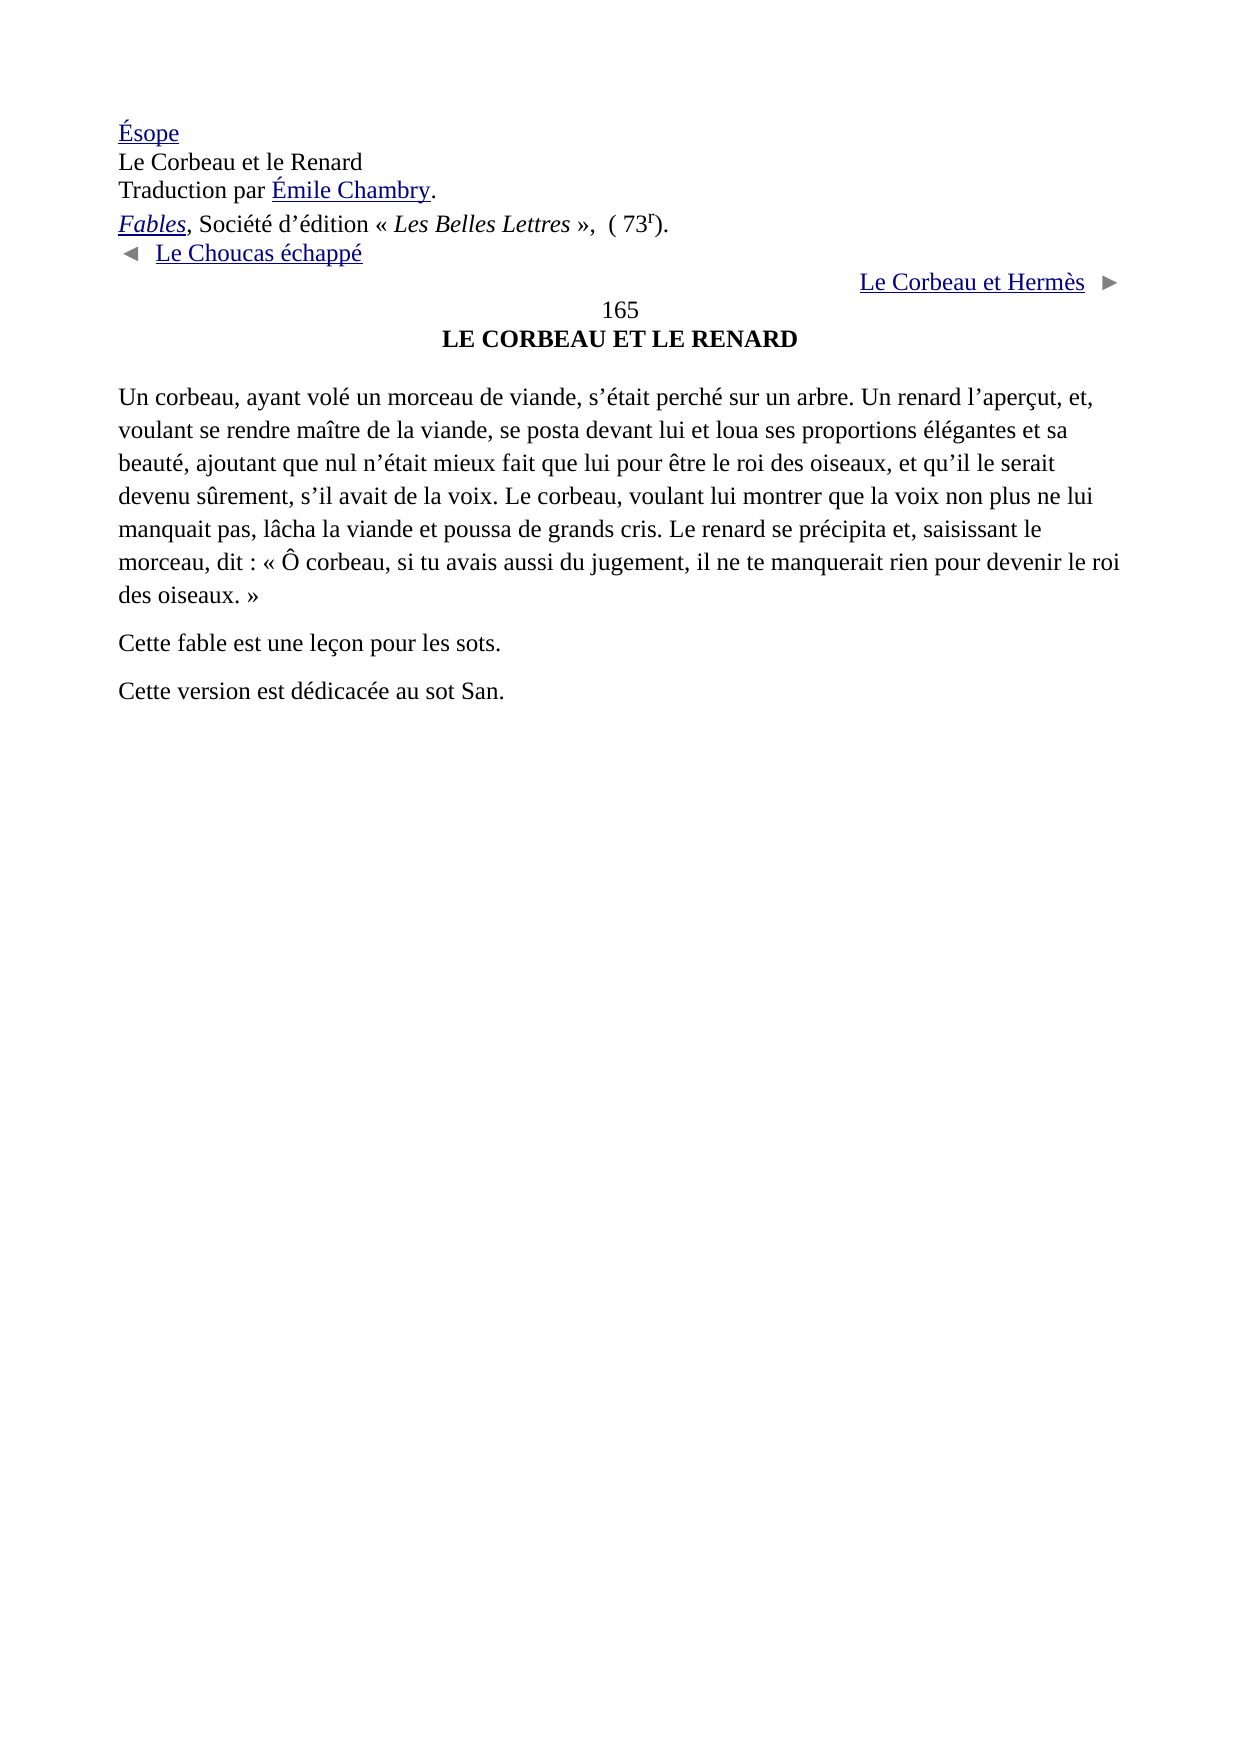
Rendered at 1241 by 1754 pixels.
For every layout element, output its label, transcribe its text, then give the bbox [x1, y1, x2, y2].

text Le Corbeau et Hermès ► [118, 267, 1122, 295]
text Un corbeau, ayant volé un morceau de viande, s’était perché sur un arbre. Un renard l’aperçut, et, voulant se rendre maître de la viande, se posta devant lui et loua ses proportions élégantes et sa beauté, ajoutant que nul n’était mieux fait que lui pour être le roi des oiseaux, et qu’il le serait devenu sûrement, s’il avait de la voix. Le corbeau, voulant lui montrer que la voix non plus ne lui manquait pas, lâcha la viande et poussa de grands cris. Le renard se précipita et, saisissant le morceau, dit : « Ô corbeau, si tu avais aussi du jugement, il ne te manquerait rien pour devenir le roi des oiseaux. » [118, 382, 1122, 609]
text ◄ Le Choucas échappé [118, 238, 1122, 267]
text 165 [118, 295, 1122, 324]
text Cette version est dédicacée au sot San. [118, 676, 1122, 704]
text Cette fable est une leçon pour les sots. [118, 628, 1122, 657]
text LE CORBEAU ET LE RENARD [118, 324, 1122, 353]
text Ésope [118, 118, 1122, 147]
text Le Corbeau et le Renard [118, 147, 1122, 176]
text Traduction par Émile Chambry. Fables, Société d’édition « Les Belles Lettres », ( 73r). [118, 176, 1122, 238]
